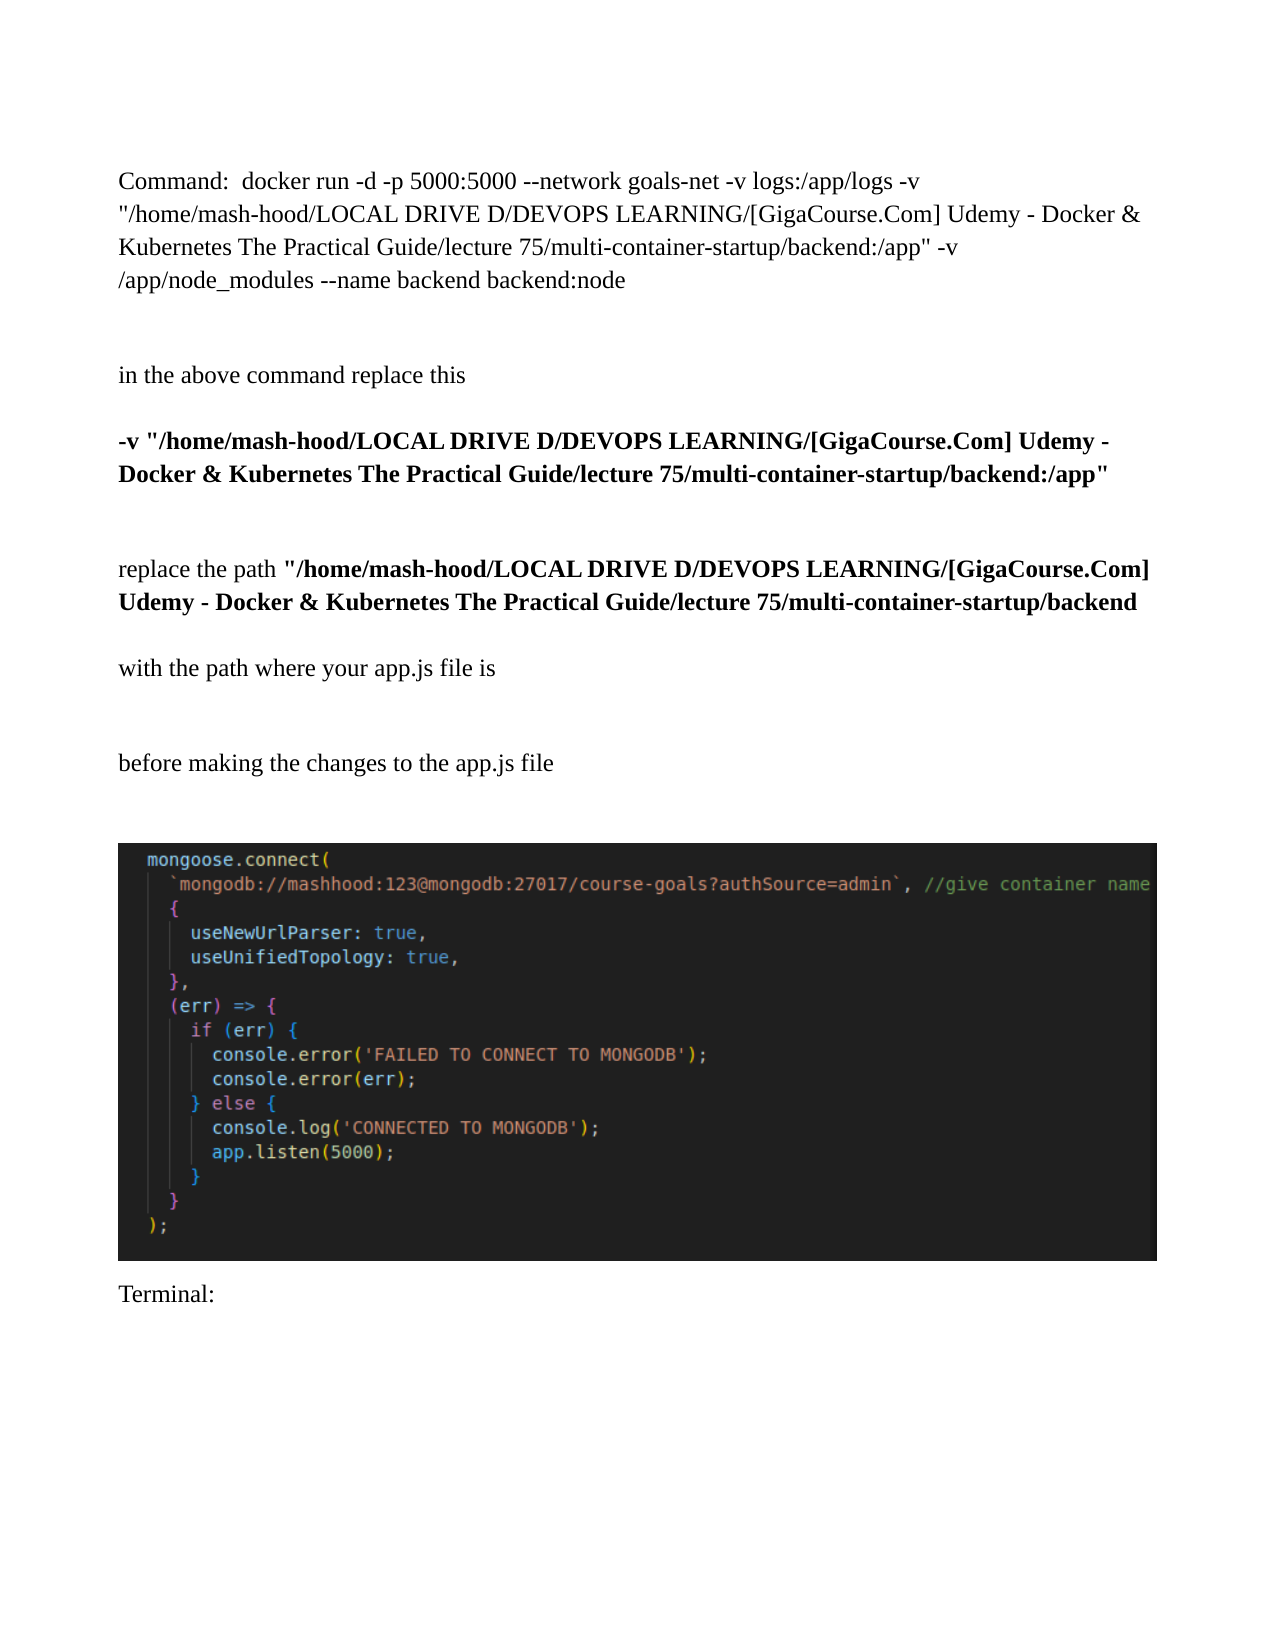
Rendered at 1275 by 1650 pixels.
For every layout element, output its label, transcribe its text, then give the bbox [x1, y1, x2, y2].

text in the above command replace this -v "/home/mash-hood/LOCAL DRIVE D/DEVOPS LEARNING/[GigaCourse.Com] Udemy - Docker & Kubernetes The Practical Guide/lecture 75/multi-container-startup/backend:/app" [118, 360, 1157, 488]
text before making the changes to the app.js file [118, 748, 1157, 777]
text Terminal: [118, 1279, 1157, 1308]
text replace the path "/home/mash-hood/LOCAL DRIVE D/DEVOPS LEARNING/[GigaCourse.Com] Udemy - Docker & Kubernetes The Practical Guide/lecture 75/multi-container-startup/backend with the path where your app.js file is [118, 554, 1157, 682]
picture [118, 843, 1157, 1261]
text Command: docker run -d -p 5000:5000 --network goals-net -v logs:/app/logs -v "/home/mash-hood/LOCAL DRIVE D/DEVOPS LEARNING/[GigaCourse.Com] Udemy - Docker & Kubernetes The Practical Guide/lecture 75/multi-container-startup/backend:/app" -v /app/node_modules --name backend backend:node [118, 166, 1157, 293]
